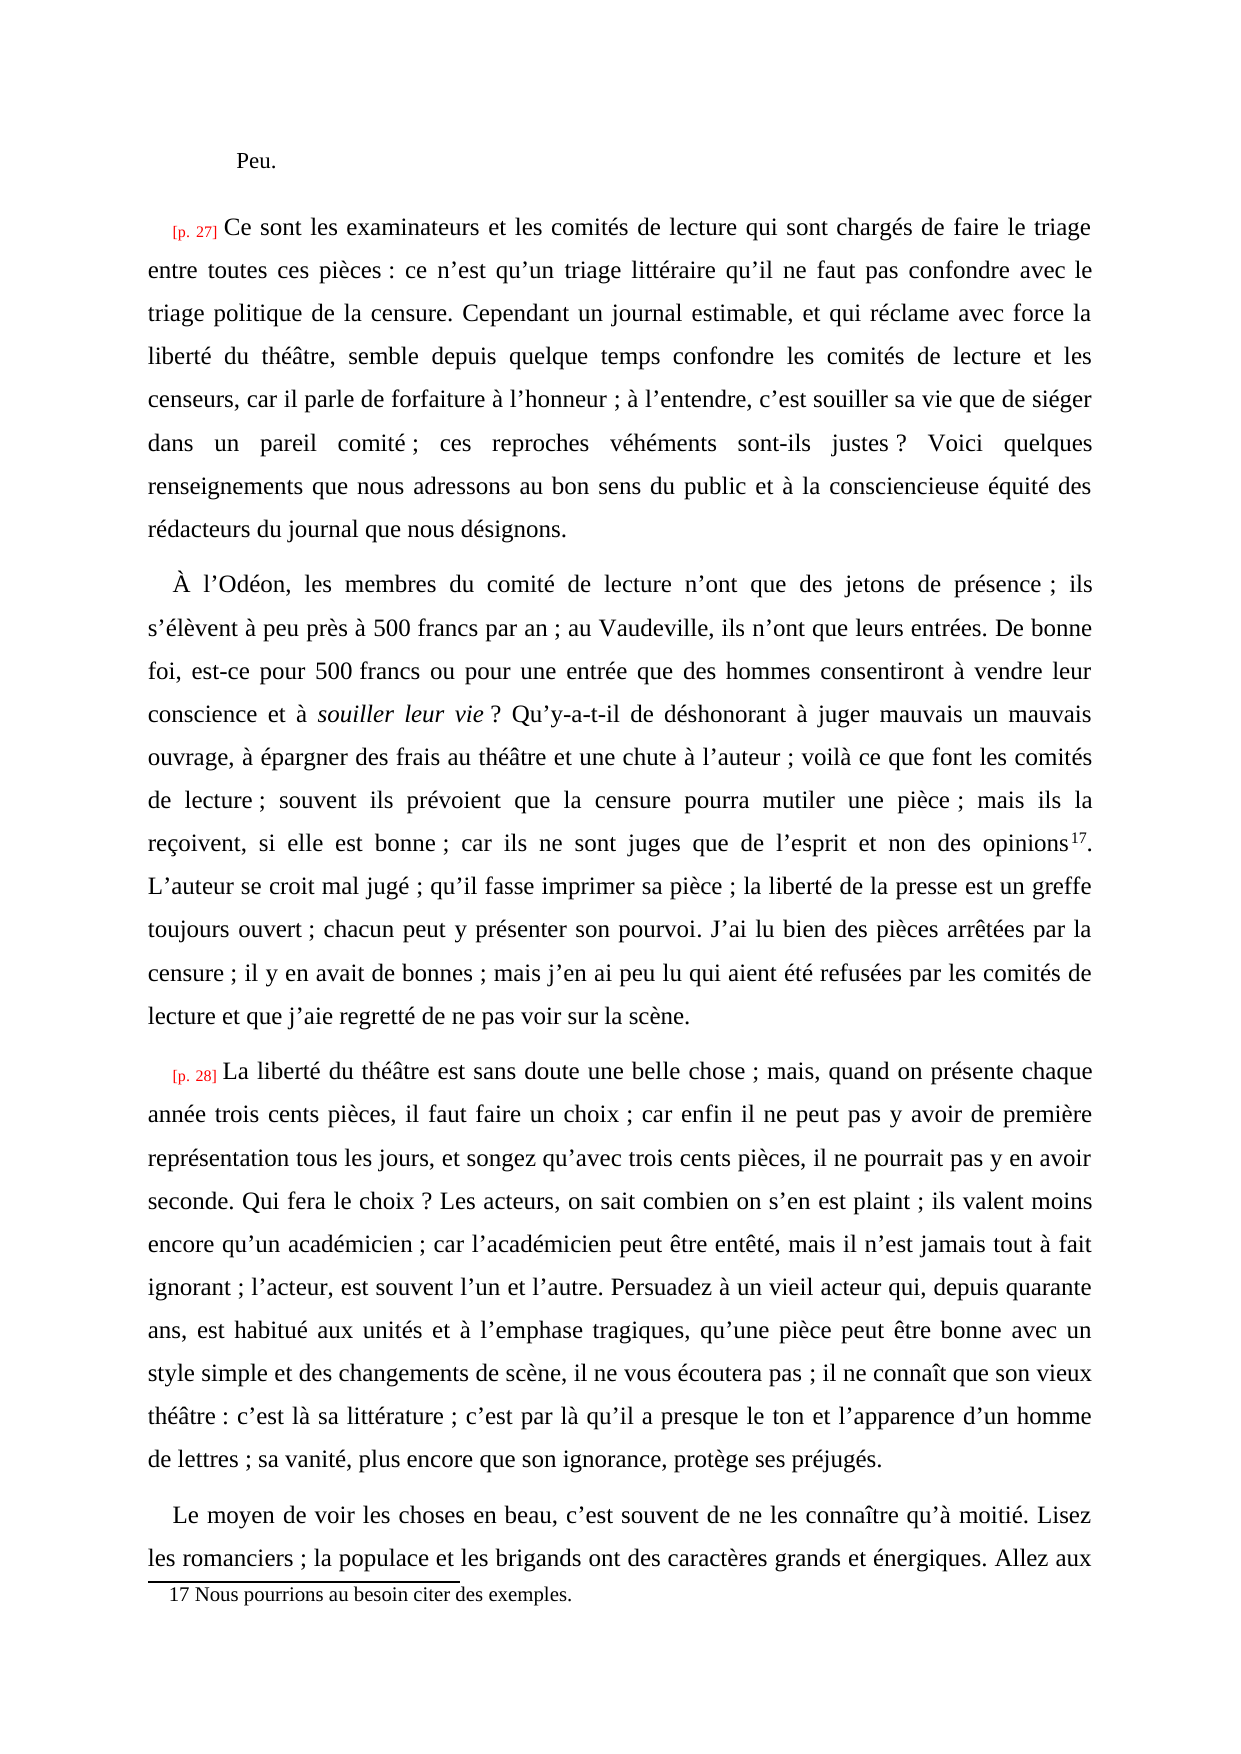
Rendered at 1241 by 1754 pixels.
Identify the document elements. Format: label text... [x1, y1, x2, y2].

text [p. 28] La liberté du théâtre est sans doute une belle chose ; mais, quand on présente chaque année trois cents pièces, il faut faire un choix ; car enfin il ne peut pas y avoir de première représentation tous les jours, et songez qu’avec trois cents pièces, il ne pourrait pas y en avoir seconde. Qui fera le choix ? Les acteurs, on sait combien on s’en est plaint ; ils valent moins encore qu’un académicien ; car l’académicien peut être entêté, mais il n’est jamais tout à fait ignorant ; l’acteur, est souvent l’un et l’autre. Persuadez à un vieil acteur qui, depuis quarante ans, est habitué aux unités et à l’emphase tragiques, qu’une pièce peut être bonne avec un style simple et des changements de scène, il ne vous écoutera pas ; il ne connaît que son vieux théâtre : c’est là sa littérature ; c’est par là qu’il a presque le ton et l’apparence d’un homme de lettres ; sa vanité, plus encore que son ignorance, protège ses préjugés. [148, 1056, 1093, 1473]
text Le moyen de voir les choses en beau, c’est souvent de ne les connaître qu’à moitié. Lisez les romanciers ; la populace et les brigands ont des caractères grands et énergiques. Allez aux [148, 1500, 1093, 1572]
text À l’Odéon, les membres du comité de lecture n’ont que des jetons de présence ; ils s’élèvent à peu près à 500 francs par an ; au Vaudeville, ils n’ont que leurs entrées. De bonne foi, est-ce pour 500 francs ou pour une entrée que des hommes consentiront à vendre leur conscience et à souiller leur vie ? Qu’y-a-t-il de déshonorant à juger mauvais un mauvais ouvrage, à épargner des frais au théâtre et une chute à l’auteur ; voilà ce que font les comités de lecture ; souvent ils prévoient que la censure pourra mutiler une pièce ; mais ils la reçoivent, si elle est bonne ; car ils ne sont juges que de l’esprit et non des opinions. L’auteur se croit mal jugé ; qu’il fasse imprimer sa pièce ; la liberté de la presse est un greffe toujours ouvert ; chacun peut y présenter son pourvoi. J’ai lu bien des pièces arrêtées par la censure ; il y en avait de bonnes ; mais j’en ai peu lu qui aient été refusées par les comités de lecture et que j’aie regretté de ne pas voir sur la scène. [148, 569, 1093, 1029]
text [p. 27] Ce sont les examinateurs et les comités de lecture qui sont chargés de faire le triage entre toutes ces pièces : ce n’est qu’un triage littéraire qu’il ne faut pas confondre avec le triage politique de la censure. Cependant un journal estimable, et qui réclame avec force la liberté du théâtre, semble depuis quelque temps confondre les comités de lecture et les censeurs, car il parle de forfaiture à l’honneur ; à l’entendre, c’est souiller sa vie que de siéger dans un pareil comité ; ces reproches véhéments sont-ils justes ? Voici quelques renseignements que nous adressons au bon sens du public et à la consciencieuse équité des rédacteurs du journal que nous désignons. [148, 212, 1093, 543]
text Peu. [236, 148, 1093, 174]
text Nous pourrions au besoin citer des exemples. [148, 1582, 1093, 1606]
